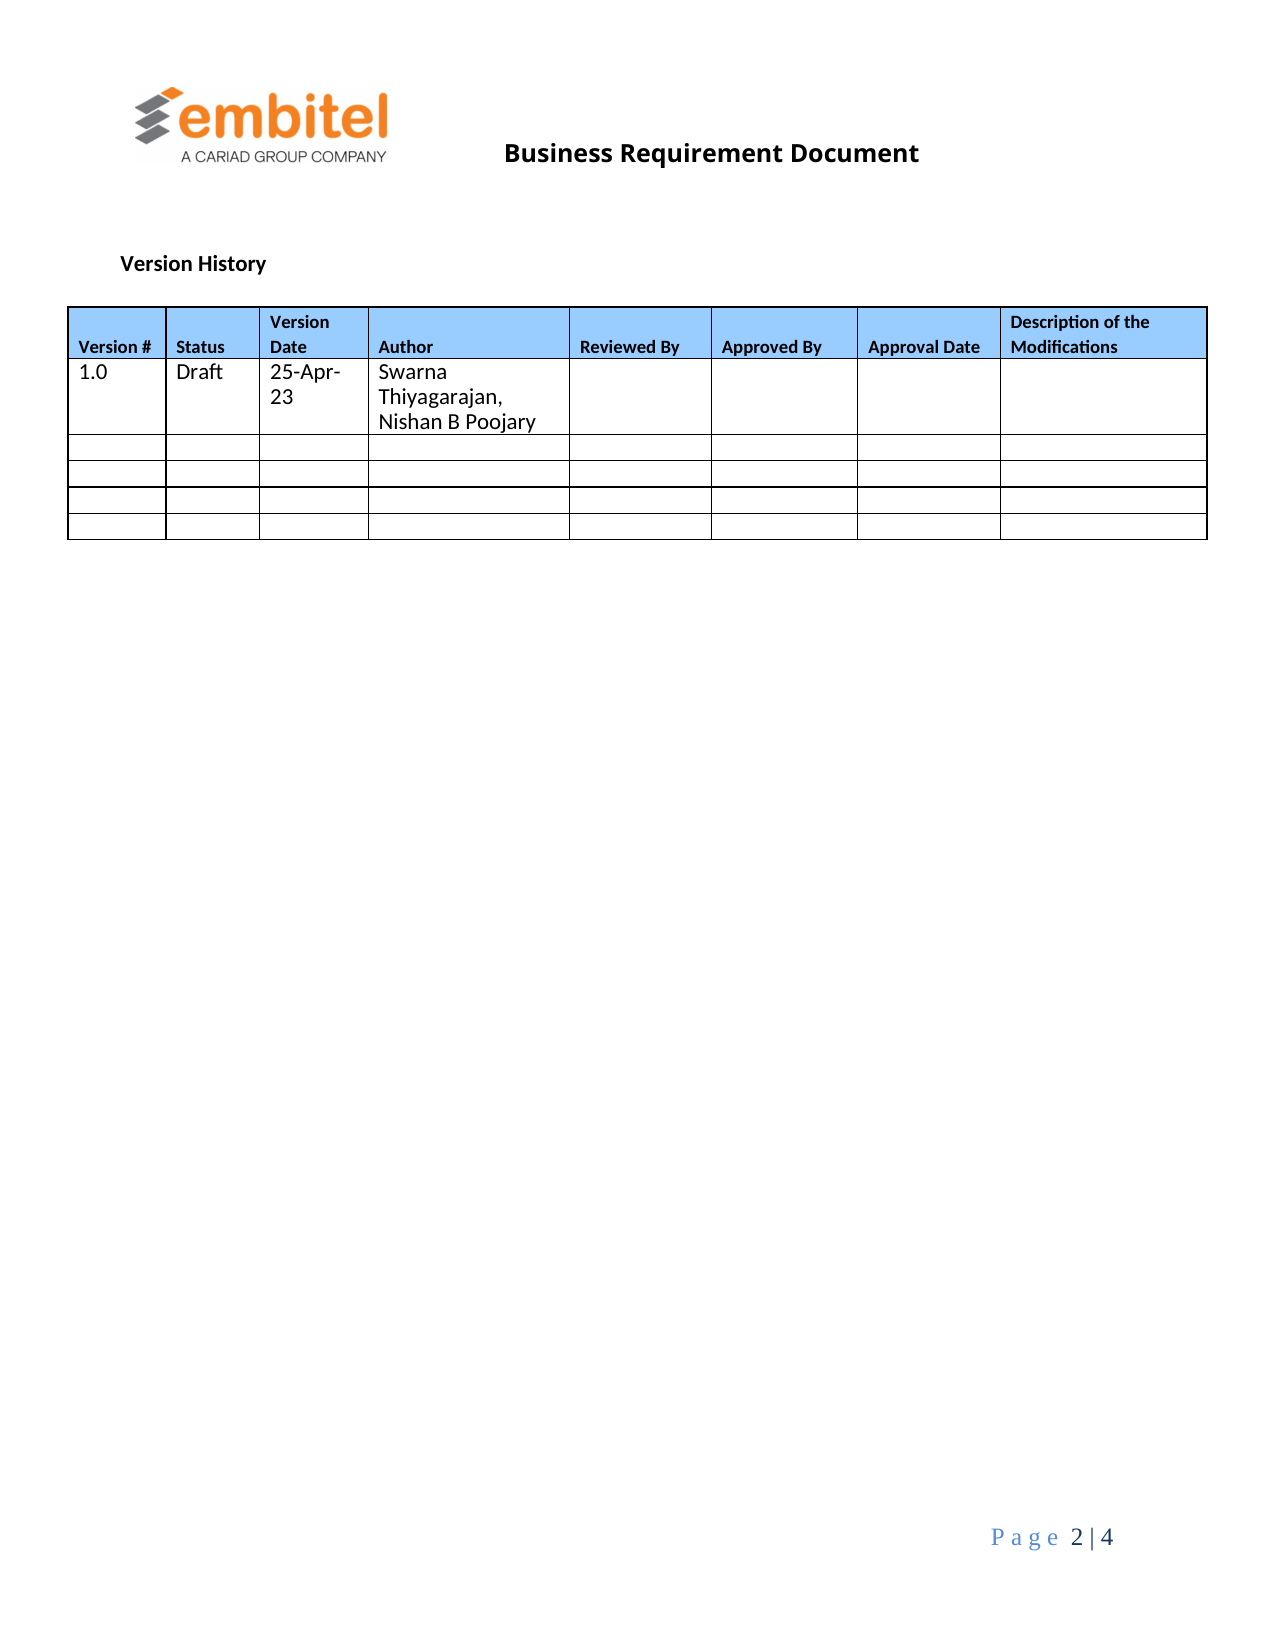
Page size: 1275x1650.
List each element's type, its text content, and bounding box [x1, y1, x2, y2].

table_cell [167, 461, 259, 486]
table_cell [570, 514, 711, 538]
table_cell Swarna Thiyagarajan, Nishan B Poojary [369, 359, 569, 434]
table_cell [712, 461, 857, 486]
table_cell 25-Apr-23 [260, 359, 368, 434]
table_cell Draft [167, 359, 259, 434]
table_cell [369, 461, 569, 486]
table_cell [69, 514, 165, 538]
table_cell [1001, 461, 1206, 486]
table_cell [712, 514, 857, 538]
table_cell [369, 514, 569, 538]
table_cell [570, 359, 711, 434]
table_header Status [167, 308, 259, 358]
table_cell [570, 488, 711, 512]
table_cell [1001, 488, 1206, 512]
table_header Version Date [260, 308, 368, 358]
table_cell [260, 435, 368, 460]
table_cell [858, 514, 1000, 538]
table_cell [858, 359, 1000, 434]
table_cell [570, 461, 711, 486]
table_cell [167, 435, 259, 460]
table_cell [712, 488, 857, 512]
table_cell [69, 488, 165, 512]
table_cell [260, 514, 368, 538]
table_header Author [369, 308, 569, 358]
table_header Description of the Modifications [1001, 308, 1206, 358]
table_cell [858, 461, 1000, 486]
table_cell [1001, 435, 1206, 460]
text Version History [76, 249, 1152, 277]
table_cell [570, 435, 711, 460]
table_cell [858, 488, 1000, 512]
table_cell [69, 461, 165, 486]
table_cell [712, 359, 857, 434]
table_cell [712, 435, 857, 460]
picture [135, 87, 388, 163]
table_header Version # [69, 308, 165, 358]
table_cell [260, 461, 368, 486]
table_cell [1001, 514, 1206, 538]
table_cell [69, 435, 165, 460]
table_cell [1001, 359, 1206, 434]
table_header Reviewed By [570, 308, 711, 358]
table_cell [167, 514, 259, 538]
table_header Approval Date [858, 308, 1000, 358]
table_cell [167, 488, 259, 512]
table_cell [369, 488, 569, 512]
table_header Approved By [712, 308, 857, 358]
table_cell [260, 488, 368, 512]
table_cell 1.0 [69, 359, 165, 434]
table_cell [858, 435, 1000, 460]
table_cell [369, 435, 569, 460]
